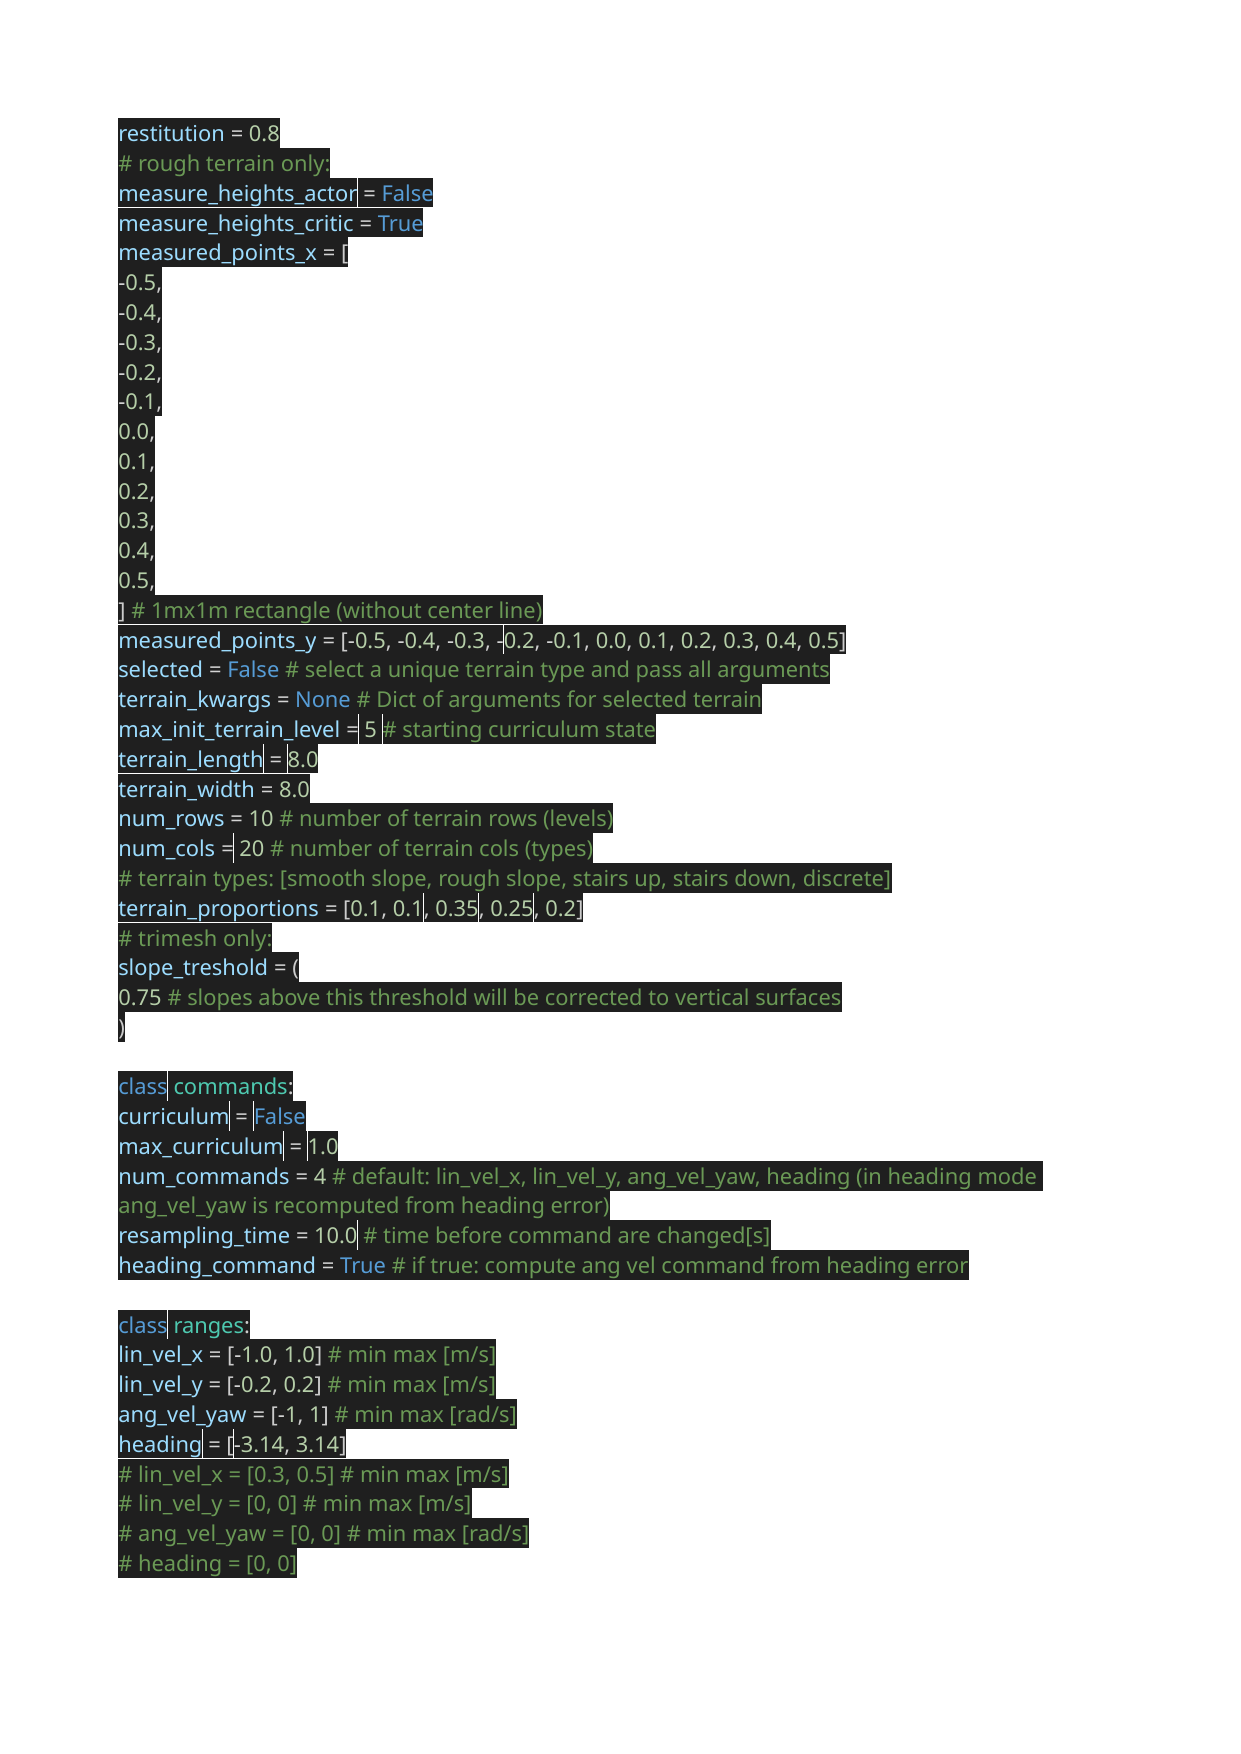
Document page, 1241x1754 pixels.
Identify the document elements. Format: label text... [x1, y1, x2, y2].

text num_commands = 4 # default: lin_vel_x, lin_vel_y, ang_vel_yaw, heading (in heading mode ang_vel_yaw is recomputed from heading error) [118, 1161, 1122, 1220]
text -0.4, [118, 297, 1122, 327]
text -0.3, [118, 327, 1122, 356]
text # lin_vel_x = [0.3, 0.5] # min max [m/s] [118, 1458, 1122, 1488]
text 0.3, [118, 505, 1122, 535]
text # ang_vel_yaw = [0, 0] # min max [rad/s] [118, 1518, 1122, 1548]
text 0.5, [118, 565, 1122, 595]
text # lin_vel_y = [0, 0] # min max [m/s] [118, 1488, 1122, 1518]
text # rough terrain only: [118, 148, 1122, 178]
text # terrain types: [smooth slope, rough slope, stairs up, stairs down, discrete] [118, 863, 1122, 893]
text ] # 1mx1m rectangle (without center line) [118, 595, 1122, 624]
text class commands: [118, 1071, 1122, 1101]
text num_rows = 10 # number of terrain rows (levels) [118, 803, 1122, 833]
text measure_heights_actor = False [118, 178, 1122, 207]
text -0.5, [118, 267, 1122, 297]
text 0.1, [118, 446, 1122, 476]
text terrain_width = 8.0 [118, 773, 1122, 803]
text selected = False # select a unique terrain type and pass all arguments [118, 654, 1122, 684]
text restitution = 0.8 [118, 118, 1122, 148]
text -0.2, [118, 356, 1122, 386]
text heading = [-3.14, 3.14] [118, 1429, 1122, 1458]
text 0.75 # slopes above this threshold will be corrected to vertical surfaces [118, 982, 1122, 1012]
text heading_command = True # if true: compute ang vel command from heading error [118, 1250, 1122, 1280]
text -0.1, [118, 386, 1122, 416]
text resampling_time = 10.0 # time before command are changed[s] [118, 1220, 1122, 1250]
text ang_vel_yaw = [-1, 1] # min max [rad/s] [118, 1399, 1122, 1429]
text max_init_terrain_level = 5 # starting curriculum state [118, 714, 1122, 744]
text class ranges: [118, 1309, 1122, 1339]
text measured_points_x = [ [118, 237, 1122, 267]
text 0.4, [118, 535, 1122, 565]
text # heading = [0, 0] [118, 1548, 1122, 1578]
text slope_treshold = ( [118, 952, 1122, 982]
text measured_points_y = [-0.5, -0.4, -0.3, -0.2, -0.1, 0.0, 0.1, 0.2, 0.3, 0.4, 0.5] [118, 624, 1122, 654]
text lin_vel_y = [-0.2, 0.2] # min max [m/s] [118, 1369, 1122, 1399]
text max_curriculum = 1.0 [118, 1131, 1122, 1161]
text 0.0, [118, 416, 1122, 446]
text # trimesh only: [118, 922, 1122, 952]
text terrain_kwargs = None # Dict of arguments for selected terrain [118, 684, 1122, 714]
text ) [118, 1012, 1122, 1042]
text terrain_proportions = [0.1, 0.1, 0.35, 0.25, 0.2] [118, 893, 1122, 922]
text num_cols = 20 # number of terrain cols (types) [118, 833, 1122, 863]
text curriculum = False [118, 1101, 1122, 1131]
text terrain_length = 8.0 [118, 744, 1122, 773]
text lin_vel_x = [-1.0, 1.0] # min max [m/s] [118, 1339, 1122, 1369]
text measure_heights_critic = True [118, 207, 1122, 237]
text 0.2, [118, 476, 1122, 505]
